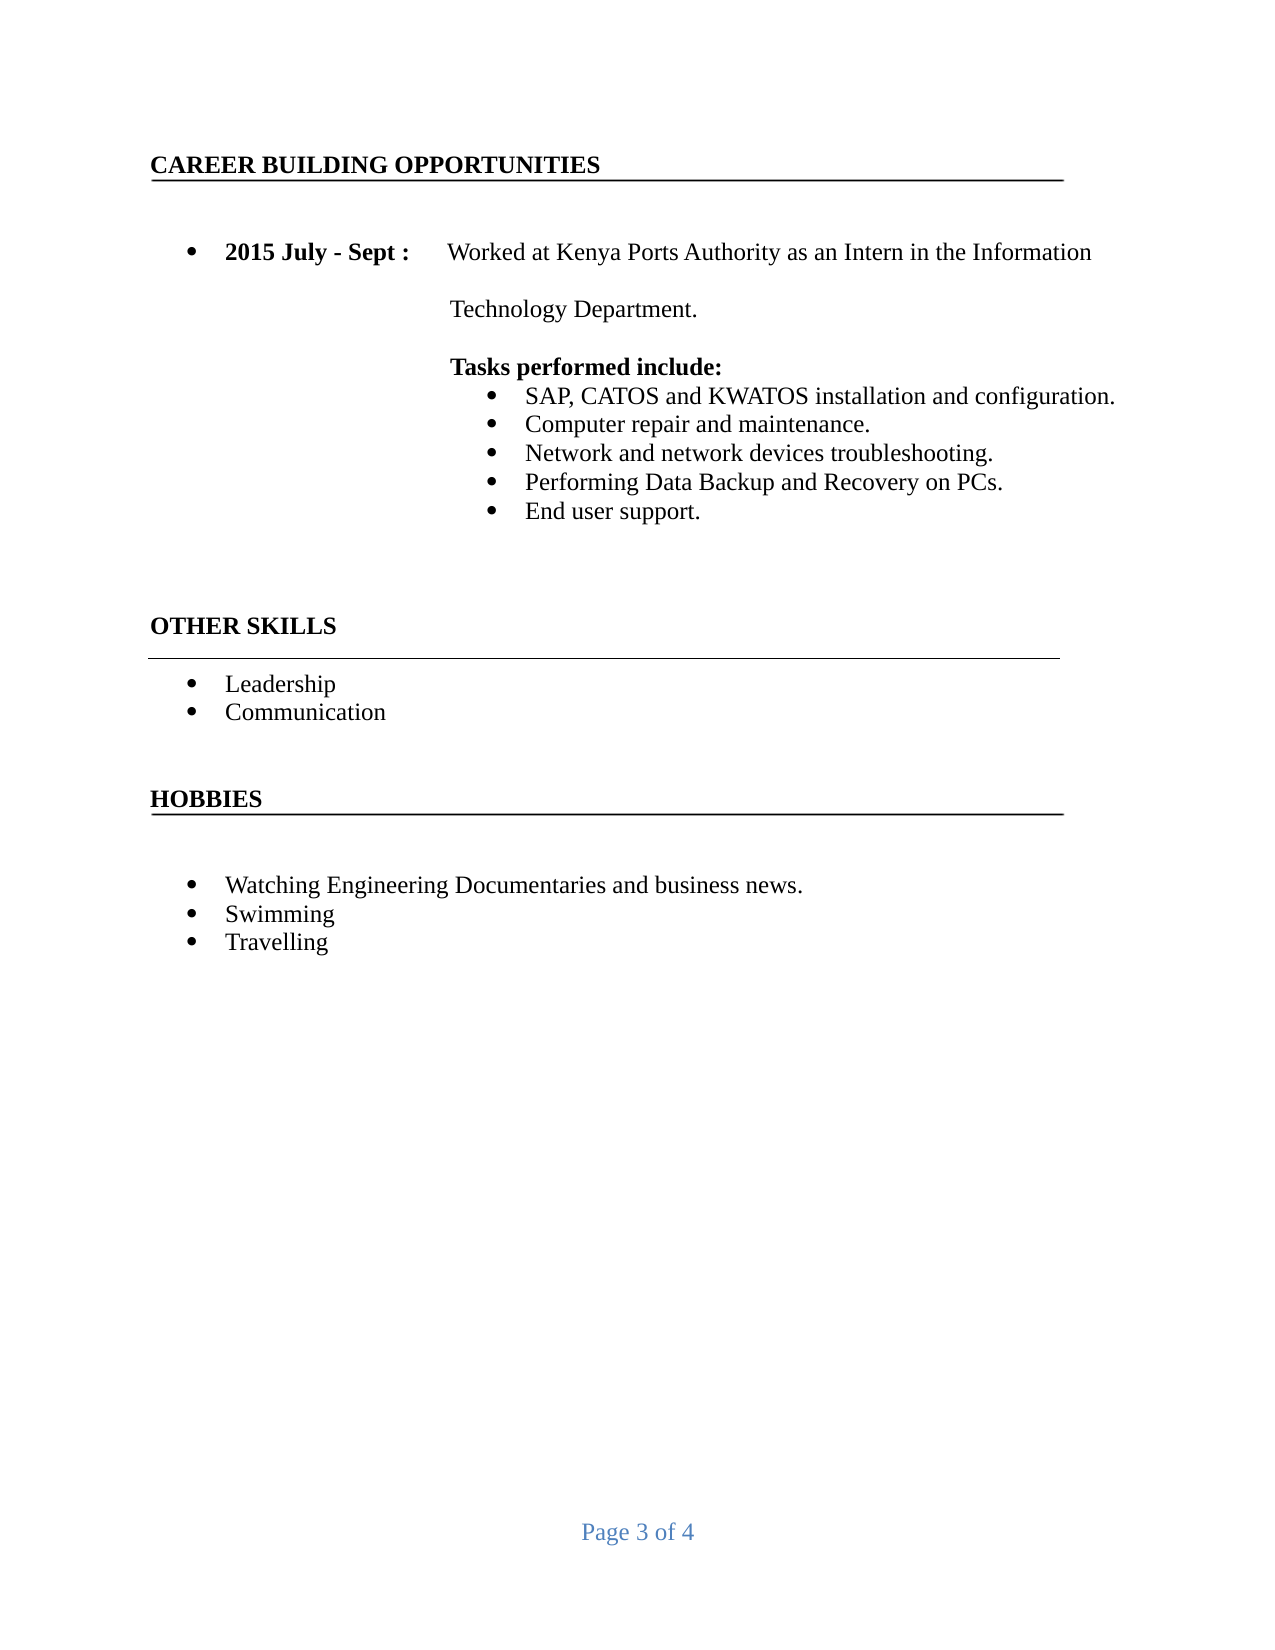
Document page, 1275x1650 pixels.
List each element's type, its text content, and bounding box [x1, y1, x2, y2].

picture [150, 178, 1066, 184]
list Watching Engineering Documentaries and business news. [187, 870, 1125, 899]
list Network and network devices troubleshooting. [487, 438, 1125, 467]
text Technology Department. [150, 294, 1125, 323]
list Computer repair and maintenance. [487, 409, 1125, 438]
text Tasks performed include: [450, 352, 1125, 381]
list Performing Data Backup and Recovery on PCs. [487, 467, 1125, 496]
list Travelling [187, 927, 1125, 956]
text OTHER SKILLS [150, 611, 1125, 640]
picture [150, 812, 1066, 818]
list SAP, CATOS and KWATOS installation and configuration. [487, 381, 1125, 409]
list 2015 July - Sept : Worked at Kenya Ports Authority as an Intern in the Information [187, 237, 1125, 265]
text HOBBIES [150, 784, 1125, 812]
list End user support. [487, 496, 1125, 524]
list Swimming [187, 899, 1125, 927]
text CAREER BUILDING OPPORTUNITIES [150, 150, 1125, 179]
list Communication [187, 697, 1125, 726]
list Leadership [187, 669, 1125, 697]
